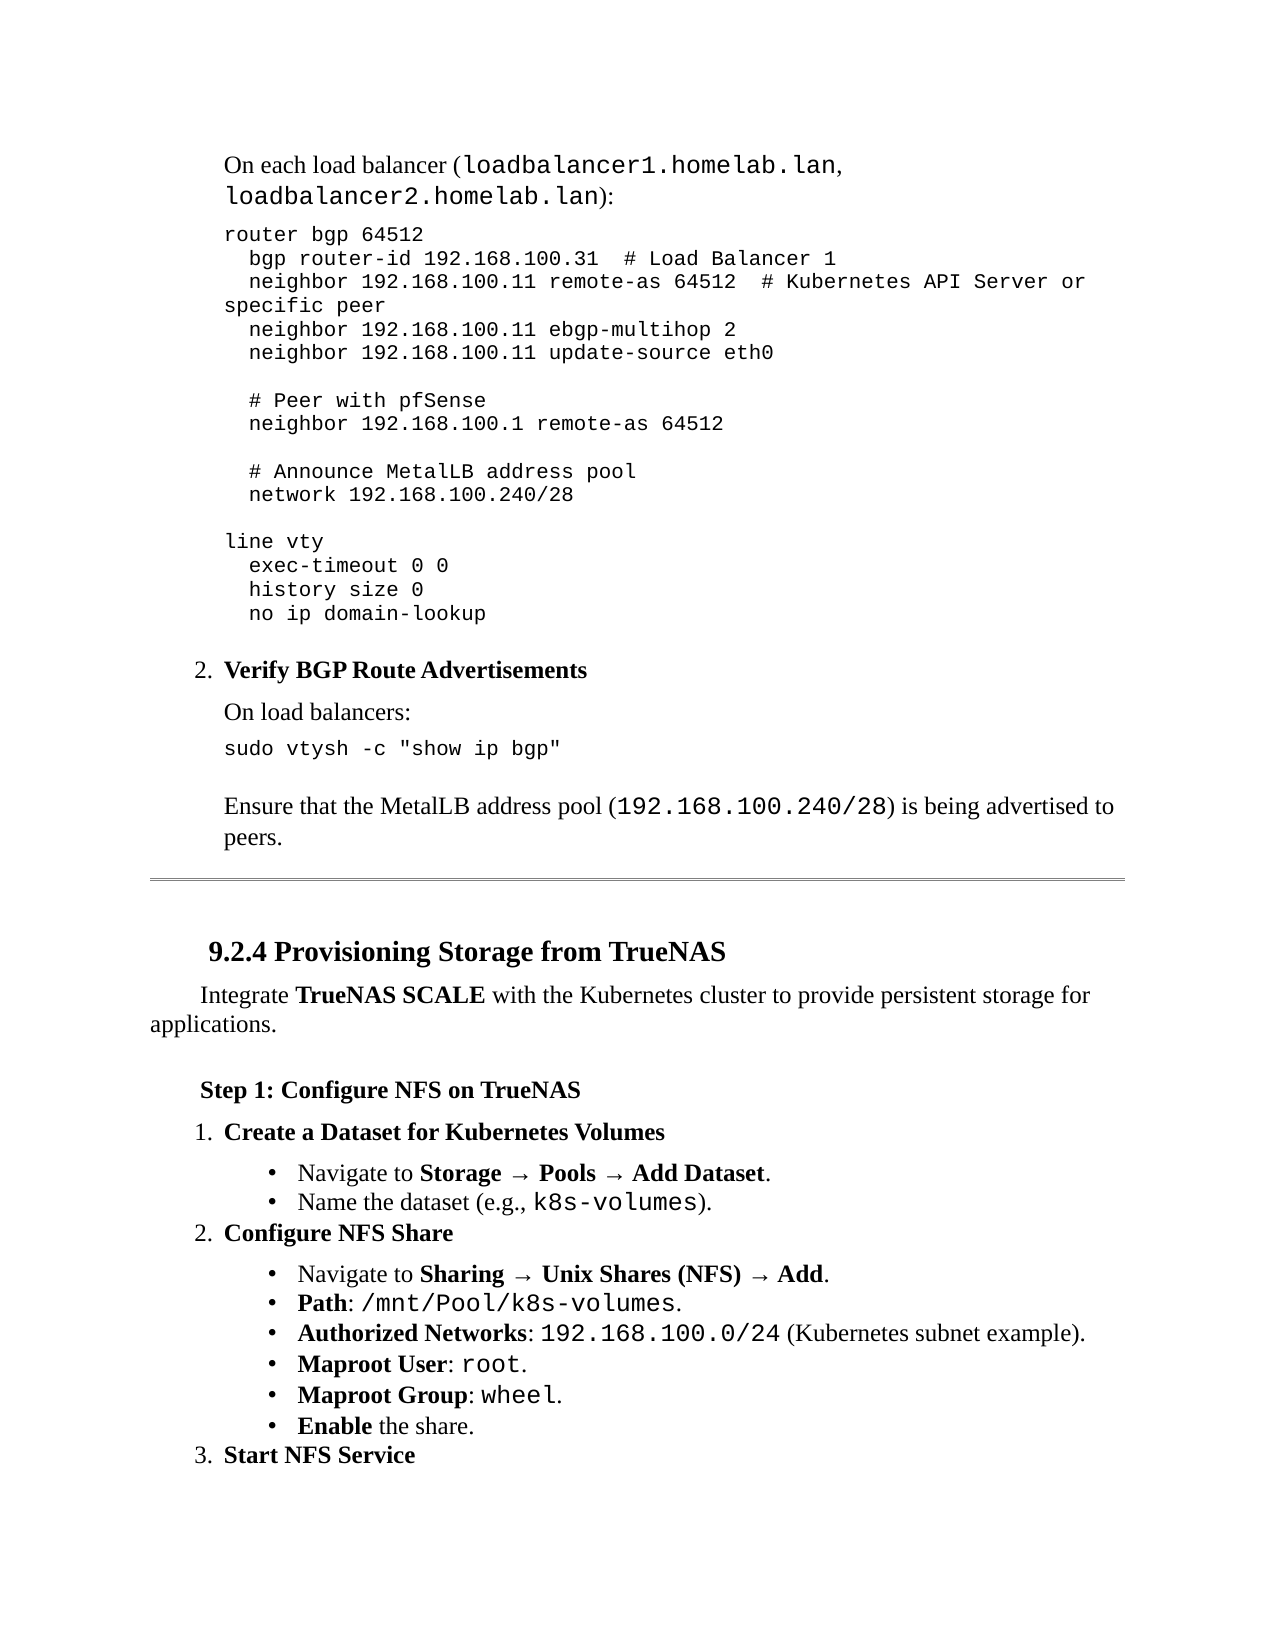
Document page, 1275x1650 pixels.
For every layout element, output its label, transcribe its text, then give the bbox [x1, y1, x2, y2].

list # Announce MetalLB address pool [194, 461, 1125, 484]
list neighbor 192.168.100.1 remote-as 64512 [194, 413, 1125, 437]
list neighbor 192.168.100.11 ebgp-multihop 2 [194, 319, 1125, 342]
list Maproot Group: wheel. [268, 1380, 1125, 1411]
list Authorized Networks: 192.168.100.0/24 (Kubernetes subnet example). [268, 1318, 1125, 1349]
list Name the dataset (e.g., k8s-volumes). [268, 1187, 1125, 1218]
list Verify BGP Route Advertisements [194, 656, 1125, 684]
list Navigate to Sharing → Unix Shares (NFS) → Add. [268, 1259, 1125, 1288]
list On load balancers: [194, 697, 1125, 726]
subtitle 9.2.4 Provisioning Storage from TrueNAS [150, 934, 1125, 968]
list Path: /mnt/Pool/k8s-volumes. [268, 1288, 1125, 1318]
list Configure NFS Share [194, 1218, 1125, 1246]
list Ensure that the MetalLB address pool (192.168.100.240/28) is being advertised to peers. [194, 791, 1125, 851]
list On each load balancer (loadbalancer1.homelab.lan, loadbalancer2.homelab.lan): [194, 150, 1125, 212]
text Integrate TrueNAS SCALE with the Kubernetes cluster to provide persistent storage for applications. [150, 981, 1125, 1038]
list sudo vtysh -c "show ip bgp" [194, 738, 1125, 762]
list bgp router-id 192.168.100.31 # Load Balancer 1 [194, 248, 1125, 271]
list line vty [194, 532, 1125, 555]
list neighbor 192.168.100.11 update-source eth0 [194, 342, 1125, 366]
list no ip domain-lookup [194, 602, 1125, 626]
list Enable the share. [268, 1411, 1125, 1440]
list network 192.168.100.240/28 [194, 484, 1125, 508]
list history size 0 [194, 579, 1125, 602]
list exec-timeout 0 0 [194, 555, 1125, 579]
list Start NFS Service [194, 1440, 1125, 1468]
list router bgp 64512 [194, 224, 1125, 248]
subtitle Step 1: Configure NFS on TrueNAS [150, 1076, 1125, 1104]
list Maproot User: root. [268, 1349, 1125, 1380]
list Navigate to Storage → Pools → Add Dataset. [268, 1158, 1125, 1187]
list neighbor 192.168.100.11 remote-as 64512 # Kubernetes API Server or specific peer [194, 271, 1125, 319]
list Create a Dataset for Kubernetes Volumes [194, 1117, 1125, 1146]
list # Peer with pfSense [194, 390, 1125, 413]
